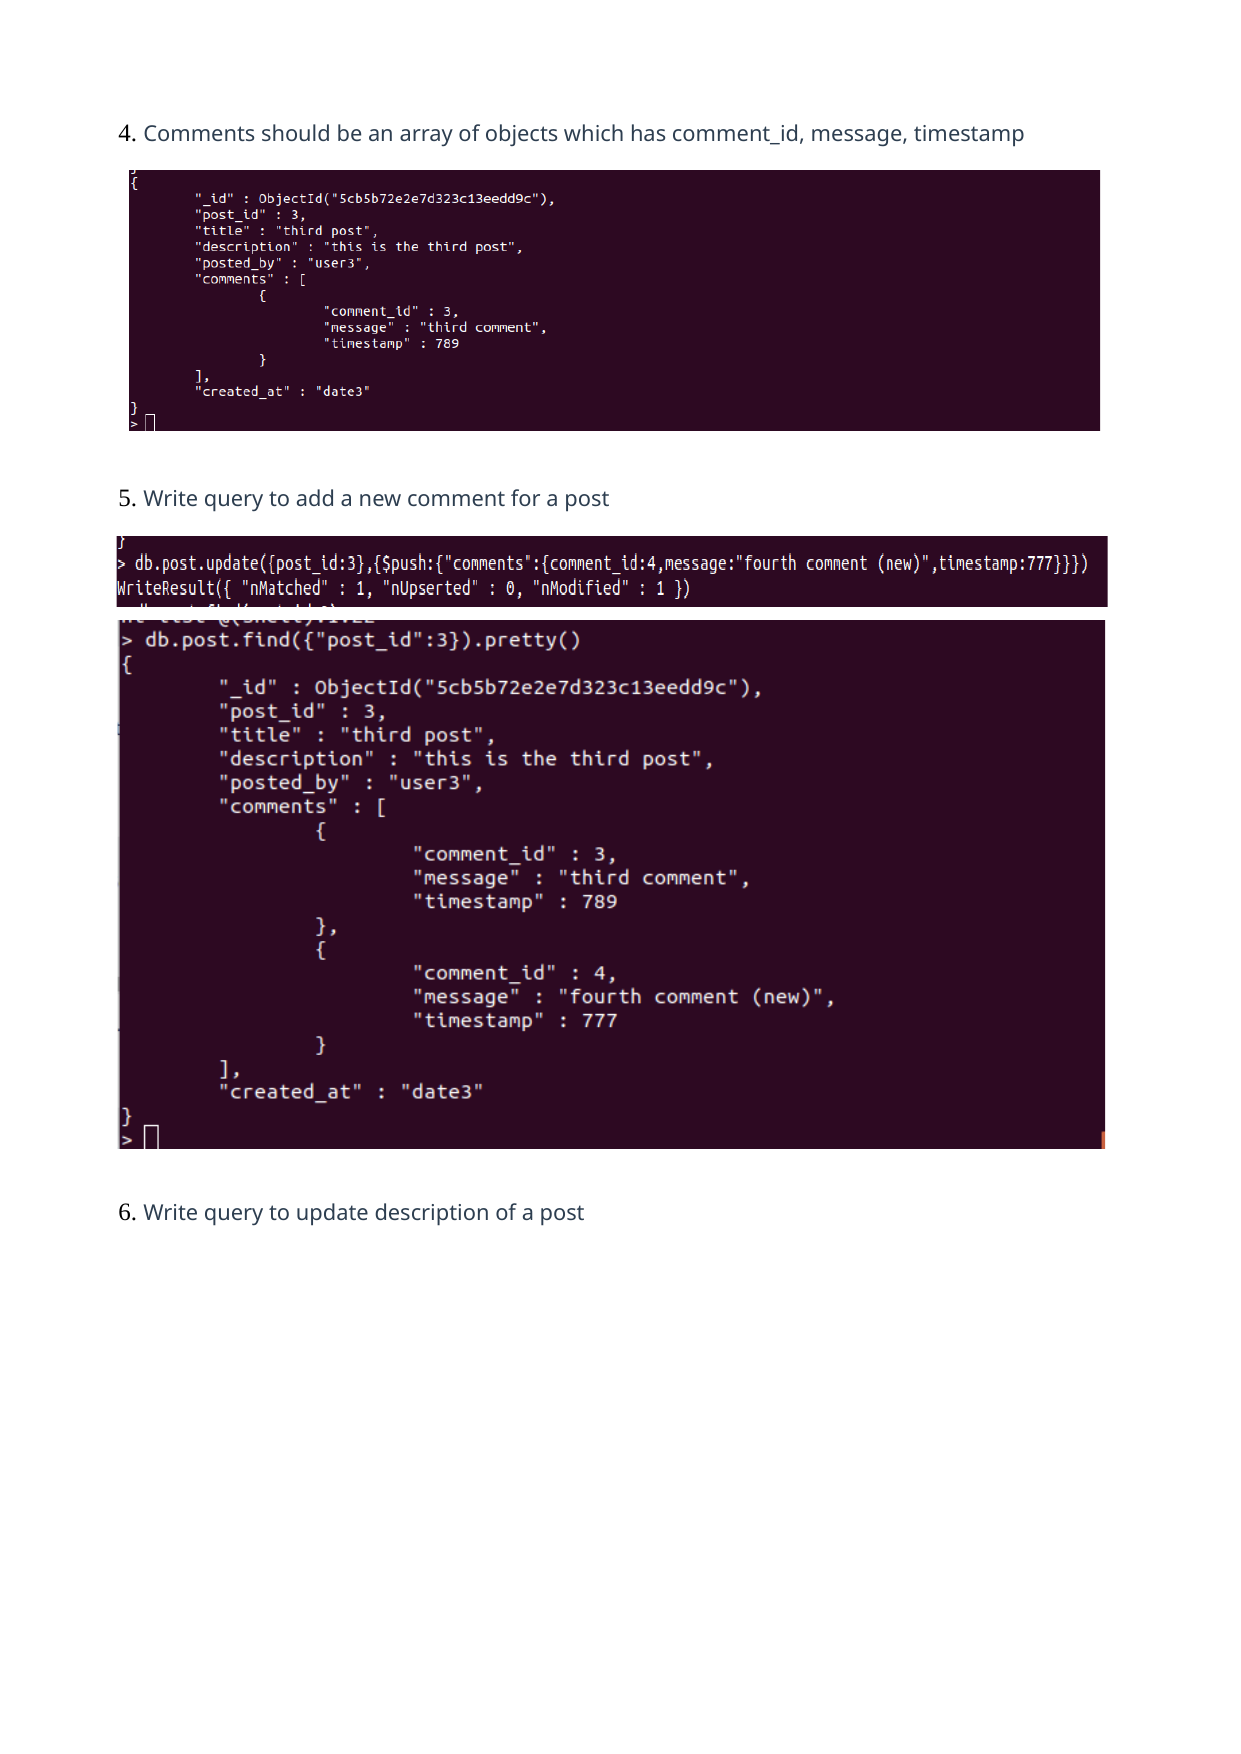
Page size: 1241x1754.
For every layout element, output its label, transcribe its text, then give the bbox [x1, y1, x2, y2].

text 5. Write query to add a new comment for a post [118, 483, 1122, 513]
picture [603, 620, 1106, 1149]
text 6. Write query to update description of a post [118, 1197, 1122, 1227]
picture [116, 536, 1108, 604]
text 4. Comments should be an array of objects which has comment_id, message, timestamp [118, 118, 1122, 148]
picture [129, 170, 1101, 431]
